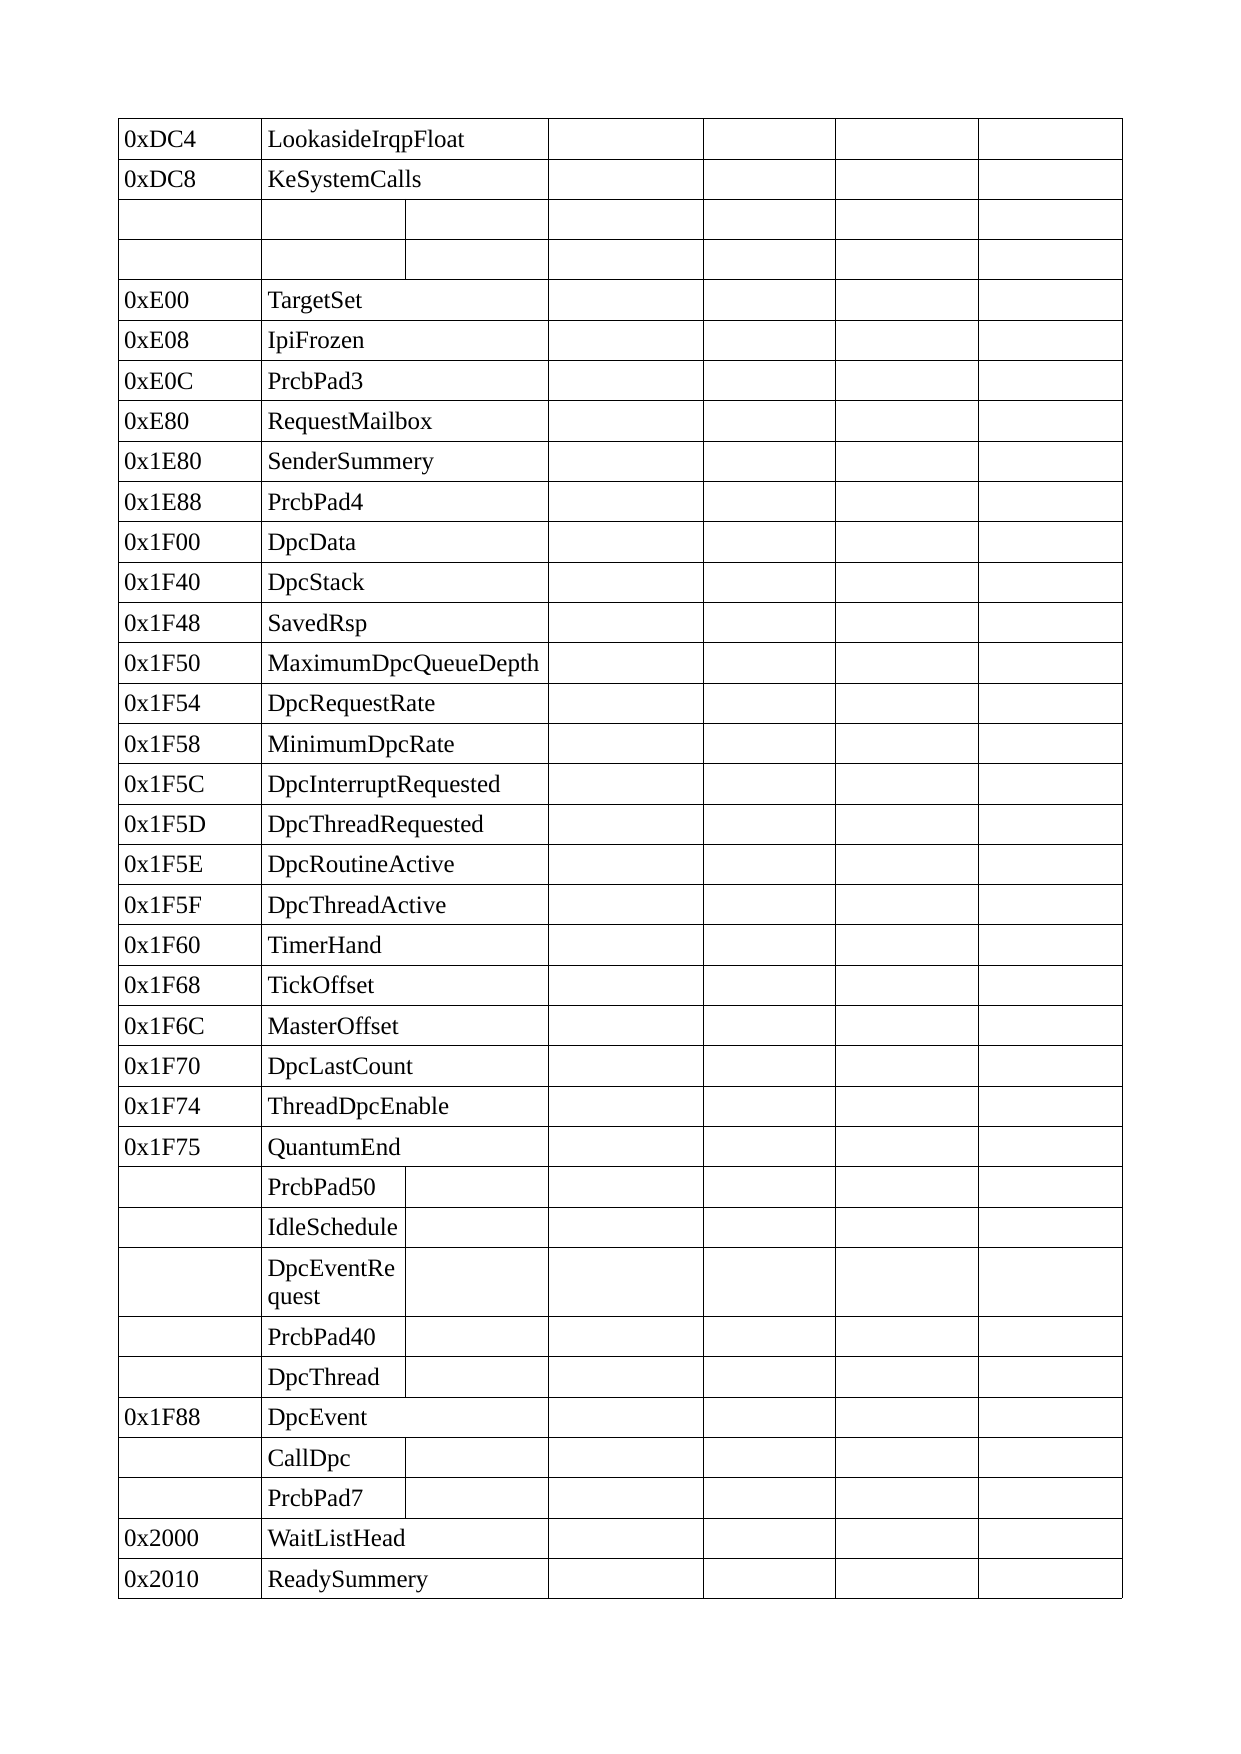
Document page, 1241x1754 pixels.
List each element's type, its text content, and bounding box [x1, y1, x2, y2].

table_cell [119, 1248, 261, 1316]
table_cell [549, 119, 703, 158]
table_cell TickOffset [262, 966, 548, 1005]
table_cell [549, 200, 703, 239]
table_cell [549, 1478, 703, 1517]
table_cell [979, 442, 1122, 481]
table_cell [406, 1208, 548, 1247]
table_cell 0x1F5D [119, 805, 261, 844]
table_cell DpcEventRequest [262, 1248, 405, 1316]
table_cell [836, 966, 978, 1005]
table_cell [406, 1317, 548, 1356]
table_cell [704, 119, 835, 158]
table_cell 0x1F6C [119, 1006, 261, 1045]
table_cell [549, 925, 703, 965]
table_cell [549, 240, 703, 279]
table_cell [836, 724, 978, 763]
table_cell [836, 684, 978, 723]
table_cell [836, 845, 978, 884]
table_cell [704, 925, 835, 965]
table_cell [119, 1208, 261, 1247]
table_cell [549, 522, 703, 562]
table_cell [836, 1478, 978, 1517]
table_cell [979, 321, 1122, 360]
table_cell DpcData [262, 522, 548, 562]
table_cell 0x1F88 [119, 1398, 261, 1437]
table_cell [119, 1317, 261, 1356]
table_cell [979, 1006, 1122, 1045]
table_cell [549, 1087, 703, 1126]
table_cell DpcStack [262, 563, 548, 602]
table_cell [836, 1559, 978, 1598]
table_cell [704, 1046, 835, 1086]
table_cell 0x1F70 [119, 1046, 261, 1086]
table_cell TargetSet [262, 280, 548, 320]
table_cell QuantumEnd [262, 1127, 548, 1166]
table_cell [704, 643, 835, 682]
table_cell [836, 119, 978, 158]
table_cell [549, 1167, 703, 1207]
table_cell [549, 966, 703, 1005]
table_cell 0x1F54 [119, 684, 261, 723]
table_cell [406, 1357, 548, 1397]
table_cell [836, 603, 978, 642]
table_cell [704, 321, 835, 360]
table_cell [836, 1087, 978, 1126]
table_cell 0x1F40 [119, 563, 261, 602]
table_cell [549, 1006, 703, 1045]
table_cell MaximumDpcQueueDepth [262, 643, 548, 682]
table_cell [704, 966, 835, 1005]
table_cell DpcLastCount [262, 1046, 548, 1086]
table_cell [704, 240, 835, 279]
table_cell [549, 280, 703, 320]
table_cell DpcThreadRequested [262, 805, 548, 844]
table_cell [979, 764, 1122, 803]
table_cell [979, 1167, 1122, 1207]
table_cell [549, 1519, 703, 1558]
table_cell [836, 764, 978, 803]
table_cell [979, 603, 1122, 642]
table_cell MasterOffset [262, 1006, 548, 1045]
table_cell TimerHand [262, 925, 548, 965]
table_cell [979, 1127, 1122, 1166]
table_cell [704, 1006, 835, 1045]
table_cell [979, 1208, 1122, 1247]
table_cell [704, 1398, 835, 1437]
table_cell [704, 1087, 835, 1126]
table_cell PrcbPad7 [262, 1478, 405, 1517]
table_cell [979, 1438, 1122, 1477]
table_cell [836, 1519, 978, 1558]
table_cell 0x1F68 [119, 966, 261, 1005]
table_cell [836, 1248, 978, 1316]
table_cell [836, 1438, 978, 1477]
table_cell SenderSummery [262, 442, 548, 481]
table_cell DpcInterruptRequested [262, 764, 548, 803]
table_cell [979, 1317, 1122, 1356]
table_cell [979, 1478, 1122, 1517]
table_cell [836, 321, 978, 360]
table_cell [979, 1519, 1122, 1558]
table_cell 0xE0C [119, 361, 261, 400]
table_cell 0x1F74 [119, 1087, 261, 1126]
table_cell [549, 643, 703, 682]
table_cell [549, 845, 703, 884]
table_cell LookasideIrqpFloat [262, 119, 548, 158]
table_cell [704, 482, 835, 521]
table_cell PrcbPad40 [262, 1317, 405, 1356]
table_cell [704, 603, 835, 642]
table_cell IdleSchedule [262, 1208, 405, 1247]
table_cell [549, 885, 703, 924]
table_cell [704, 1208, 835, 1247]
table_cell [704, 361, 835, 400]
table_cell [836, 361, 978, 400]
table_cell [836, 1046, 978, 1086]
table_cell PrcbPad50 [262, 1167, 405, 1207]
table_cell [836, 522, 978, 562]
table_cell [704, 805, 835, 844]
table_cell [549, 442, 703, 481]
table_cell [549, 1248, 703, 1316]
table_cell [836, 280, 978, 320]
table_cell 0x2010 [119, 1559, 261, 1598]
table_cell [549, 1438, 703, 1477]
table_cell [979, 1357, 1122, 1397]
table_cell 0x1F75 [119, 1127, 261, 1166]
table_cell 0xE80 [119, 401, 261, 441]
table_cell [549, 1357, 703, 1397]
table_cell ReadySummery [262, 1559, 548, 1598]
table_cell 0x1E88 [119, 482, 261, 521]
table_cell [979, 401, 1122, 441]
table_cell [406, 1438, 548, 1477]
table_cell [979, 482, 1122, 521]
table_cell [549, 1317, 703, 1356]
table_cell [836, 1357, 978, 1397]
table_cell [549, 160, 703, 199]
table_cell [549, 805, 703, 844]
table_cell [836, 1006, 978, 1045]
table_cell 0xE00 [119, 280, 261, 320]
table_cell [406, 1248, 548, 1316]
table_cell 0x1F58 [119, 724, 261, 763]
table_cell [704, 1438, 835, 1477]
table_cell [836, 885, 978, 924]
table_cell [549, 563, 703, 602]
table_cell [979, 1087, 1122, 1126]
table_cell ThreadDpcEnable [262, 1087, 548, 1126]
table_cell [979, 1046, 1122, 1086]
table_cell MinimumDpcRate [262, 724, 548, 763]
table_cell [704, 1127, 835, 1166]
table_cell SavedRsp [262, 603, 548, 642]
table_cell 0x1F00 [119, 522, 261, 562]
table_cell [704, 280, 835, 320]
table_cell [979, 200, 1122, 239]
table_cell [836, 1208, 978, 1247]
table_cell [836, 1398, 978, 1437]
table_cell [704, 1357, 835, 1397]
table_cell DpcThread [262, 1357, 405, 1397]
table_cell 0xDC8 [119, 160, 261, 199]
table_cell [979, 1559, 1122, 1598]
table_cell [979, 240, 1122, 279]
table_cell PrcbPad3 [262, 361, 548, 400]
table_cell [704, 684, 835, 723]
table_cell [836, 200, 978, 239]
table_cell KeSystemCalls [262, 160, 548, 199]
table_cell [836, 442, 978, 481]
table_cell 0x1F48 [119, 603, 261, 642]
table_cell [406, 240, 548, 279]
table_cell 0x1E80 [119, 442, 261, 481]
table_cell [979, 280, 1122, 320]
table_cell [704, 764, 835, 803]
table_cell [549, 482, 703, 521]
table_cell [836, 401, 978, 441]
table_cell PrcbPad4 [262, 482, 548, 521]
table_cell [704, 563, 835, 602]
table_cell [836, 482, 978, 521]
table_cell [549, 1398, 703, 1437]
table_cell 0x1F5E [119, 845, 261, 884]
table_cell 0x1F5C [119, 764, 261, 803]
table_cell [979, 684, 1122, 723]
table_cell 0x2000 [119, 1519, 261, 1558]
table_cell [979, 643, 1122, 682]
table_cell [979, 119, 1122, 158]
table_cell [979, 724, 1122, 763]
table_cell 0x1F50 [119, 643, 261, 682]
table_cell [704, 1167, 835, 1207]
table_cell [704, 1248, 835, 1316]
table_cell [704, 1317, 835, 1356]
table_cell [704, 1478, 835, 1517]
table_cell [704, 522, 835, 562]
table_cell [549, 361, 703, 400]
table_cell [549, 724, 703, 763]
table_cell [979, 361, 1122, 400]
table_cell [406, 1478, 548, 1517]
table_cell [704, 442, 835, 481]
table_cell [836, 805, 978, 844]
table_cell [704, 724, 835, 763]
table_cell [549, 603, 703, 642]
table_cell [549, 1208, 703, 1247]
table_cell [979, 1248, 1122, 1316]
table_cell [119, 1167, 261, 1207]
table_cell [979, 160, 1122, 199]
table_cell [979, 1398, 1122, 1437]
table_cell [406, 1167, 548, 1207]
table_cell [704, 401, 835, 441]
table_cell WaitListHead [262, 1519, 548, 1558]
table_cell [704, 885, 835, 924]
table_cell [704, 160, 835, 199]
table_cell [406, 200, 548, 239]
table_cell [549, 401, 703, 441]
table_cell [262, 200, 405, 239]
table_cell [549, 764, 703, 803]
table_cell RequestMailbox [262, 401, 548, 441]
table_cell [836, 1127, 978, 1166]
table_cell [119, 1438, 261, 1477]
table_cell [979, 966, 1122, 1005]
table_cell [979, 925, 1122, 965]
table_cell CallDpc [262, 1438, 405, 1477]
table_cell [979, 563, 1122, 602]
table_cell DpcEvent [262, 1398, 548, 1437]
table_cell [704, 1559, 835, 1598]
table_cell [836, 240, 978, 279]
table_cell [704, 200, 835, 239]
table_cell 0x1F60 [119, 925, 261, 965]
table_cell [549, 1046, 703, 1086]
table_cell [836, 1167, 978, 1207]
table_cell 0x1F5F [119, 885, 261, 924]
table_cell [836, 925, 978, 965]
table_cell [549, 684, 703, 723]
table_cell [836, 160, 978, 199]
table_cell [836, 1317, 978, 1356]
table_cell DpcRequestRate [262, 684, 548, 723]
table_cell [979, 522, 1122, 562]
table_cell [979, 845, 1122, 884]
table_cell [119, 240, 261, 279]
table_cell [262, 240, 405, 279]
table_cell [836, 643, 978, 682]
table_cell [704, 1519, 835, 1558]
table_cell 0xE08 [119, 321, 261, 360]
table_cell [119, 200, 261, 239]
table_cell 0xDC4 [119, 119, 261, 158]
table_cell [549, 1559, 703, 1598]
table_cell [549, 321, 703, 360]
table_cell [704, 845, 835, 884]
table_cell [119, 1478, 261, 1517]
table_cell DpcRoutineActive [262, 845, 548, 884]
table_cell IpiFrozen [262, 321, 548, 360]
table_cell [549, 1127, 703, 1166]
table_cell [836, 563, 978, 602]
table_cell [979, 805, 1122, 844]
table_cell DpcThreadActive [262, 885, 548, 924]
table_cell [119, 1357, 261, 1397]
table_cell [979, 885, 1122, 924]
